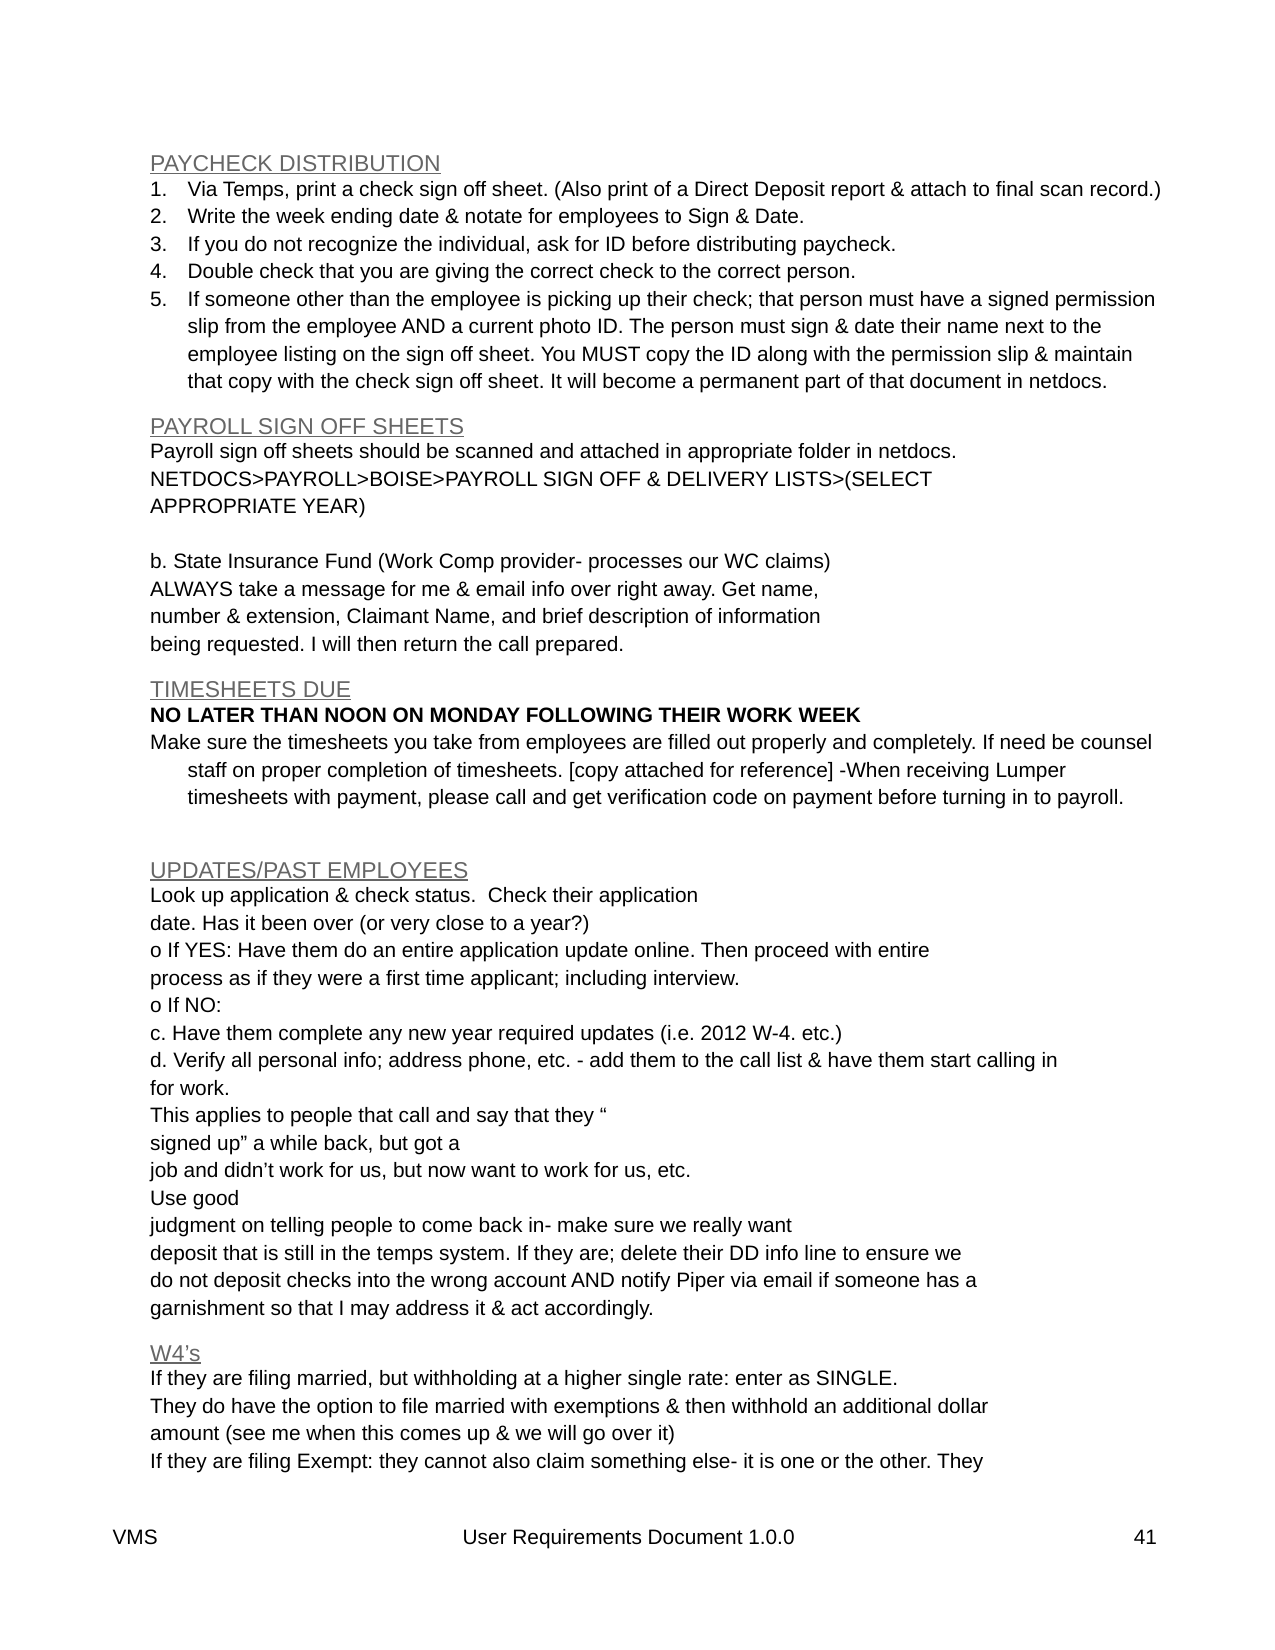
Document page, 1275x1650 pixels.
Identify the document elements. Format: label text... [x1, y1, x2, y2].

list If someone other than the employee is picking up their check; that person must have a signed permission slip from the employee AND a current photo ID. The person must sign & date their name next to the employee listing on the sign off sheet. You MUST copy the ID along with the permission slip & maintain that copy with the check sign off sheet. It will become a permanent part of that document in netdocs. [150, 286, 1162, 393]
subtitle TIMESHEETS DUE [150, 676, 1162, 702]
text NETDOCS>PAYROLL>BOISE>PAYROLL SIGN OFF & DELIVERY LISTS>(SELECT [150, 467, 1162, 491]
subtitle PAYCHECK DISTRIBUTION [150, 150, 1162, 176]
text signed up” a while back, but got a [150, 1130, 1162, 1154]
text judgment on telling people to come back in- make sure we really want [150, 1213, 1162, 1237]
text Use good [150, 1185, 1162, 1209]
text NO LATER THAN NOON ON MONDAY FOLLOWING THEIR WORK WEEK [150, 702, 1162, 726]
text job and didn’t work for us, but now want to work for us, etc. [150, 1158, 1162, 1182]
text date. Has it been over (or very close to a year?) [150, 910, 1162, 934]
text process as if they were a first time applicant; including interview. [150, 965, 1162, 989]
text If they are filing Exempt: they cannot also claim something else- it is one or the other. They [150, 1448, 1162, 1472]
subtitle W4’s [150, 1339, 1162, 1366]
list Double check that you are giving the correct check to the correct person. [150, 259, 1162, 283]
text If they are filing married, but withholding at a higher single rate: enter as SINGLE. [150, 1366, 1162, 1390]
subtitle PAYROLL SIGN OFF SHEETS [150, 413, 1162, 439]
text This applies to people that call and say that they “ [150, 1103, 1162, 1127]
text ALWAYS take a message for me & email info over right away. Get name, [150, 577, 1162, 601]
text Payroll sign off sheets should be scanned and attached in appropriate folder in netdocs. [150, 439, 1162, 463]
text d. Verify all personal info; address phone, etc. - add them to the call list & have them start calling in [150, 1048, 1162, 1072]
subtitle UPDATES/PAST EMPLOYEES [150, 857, 1162, 883]
list Via Temps, print a check sign off sheet. (Also print of a Direct Deposit report & attach to final scan record.) [150, 176, 1162, 200]
text c. Have them complete any new year required updates (i.e. 2012 W-4. etc.) [150, 1020, 1162, 1044]
text number & extension, Claimant Name, and brief description of information [150, 604, 1162, 628]
text for work. [150, 1075, 1162, 1099]
list Write the week ending date & notate for employees to Sign & Date. [150, 204, 1162, 228]
text do not deposit checks into the wrong account AND notify Piper via email if someone has a [150, 1268, 1162, 1292]
text o If NO: [150, 993, 1162, 1017]
text garnishment so that I may address it & act accordingly. [150, 1295, 1162, 1319]
text They do have the option to file married with exemptions & then withhold an additional dollar [150, 1393, 1162, 1417]
text Make sure the timesheets you take from employees are filled out properly and completely. If need be counsel staff on proper completion of timesheets. [copy attached for reference] -When receiving Lumper timesheets with payment, please call and get verification code on payment before turning in to payroll. [150, 730, 1162, 809]
text amount (see me when this comes up & we will go over it) [150, 1421, 1162, 1445]
list If you do not recognize the individual, ask for ID before distributing paycheck. [150, 231, 1162, 255]
text b. State Insurance Fund (Work Comp provider- processes our WC claims) [150, 549, 1162, 573]
text APPROPRIATE YEAR) [150, 494, 1162, 518]
text deposit that is still in the temps system. If they are; delete their DD info line to ensure we [150, 1240, 1162, 1264]
text o If YES: Have them do an entire application update online. Then proceed with entire [150, 938, 1162, 962]
text Look up application & check status. Check their application [150, 883, 1162, 907]
text being requested. I will then return the call prepared. [150, 632, 1162, 656]
